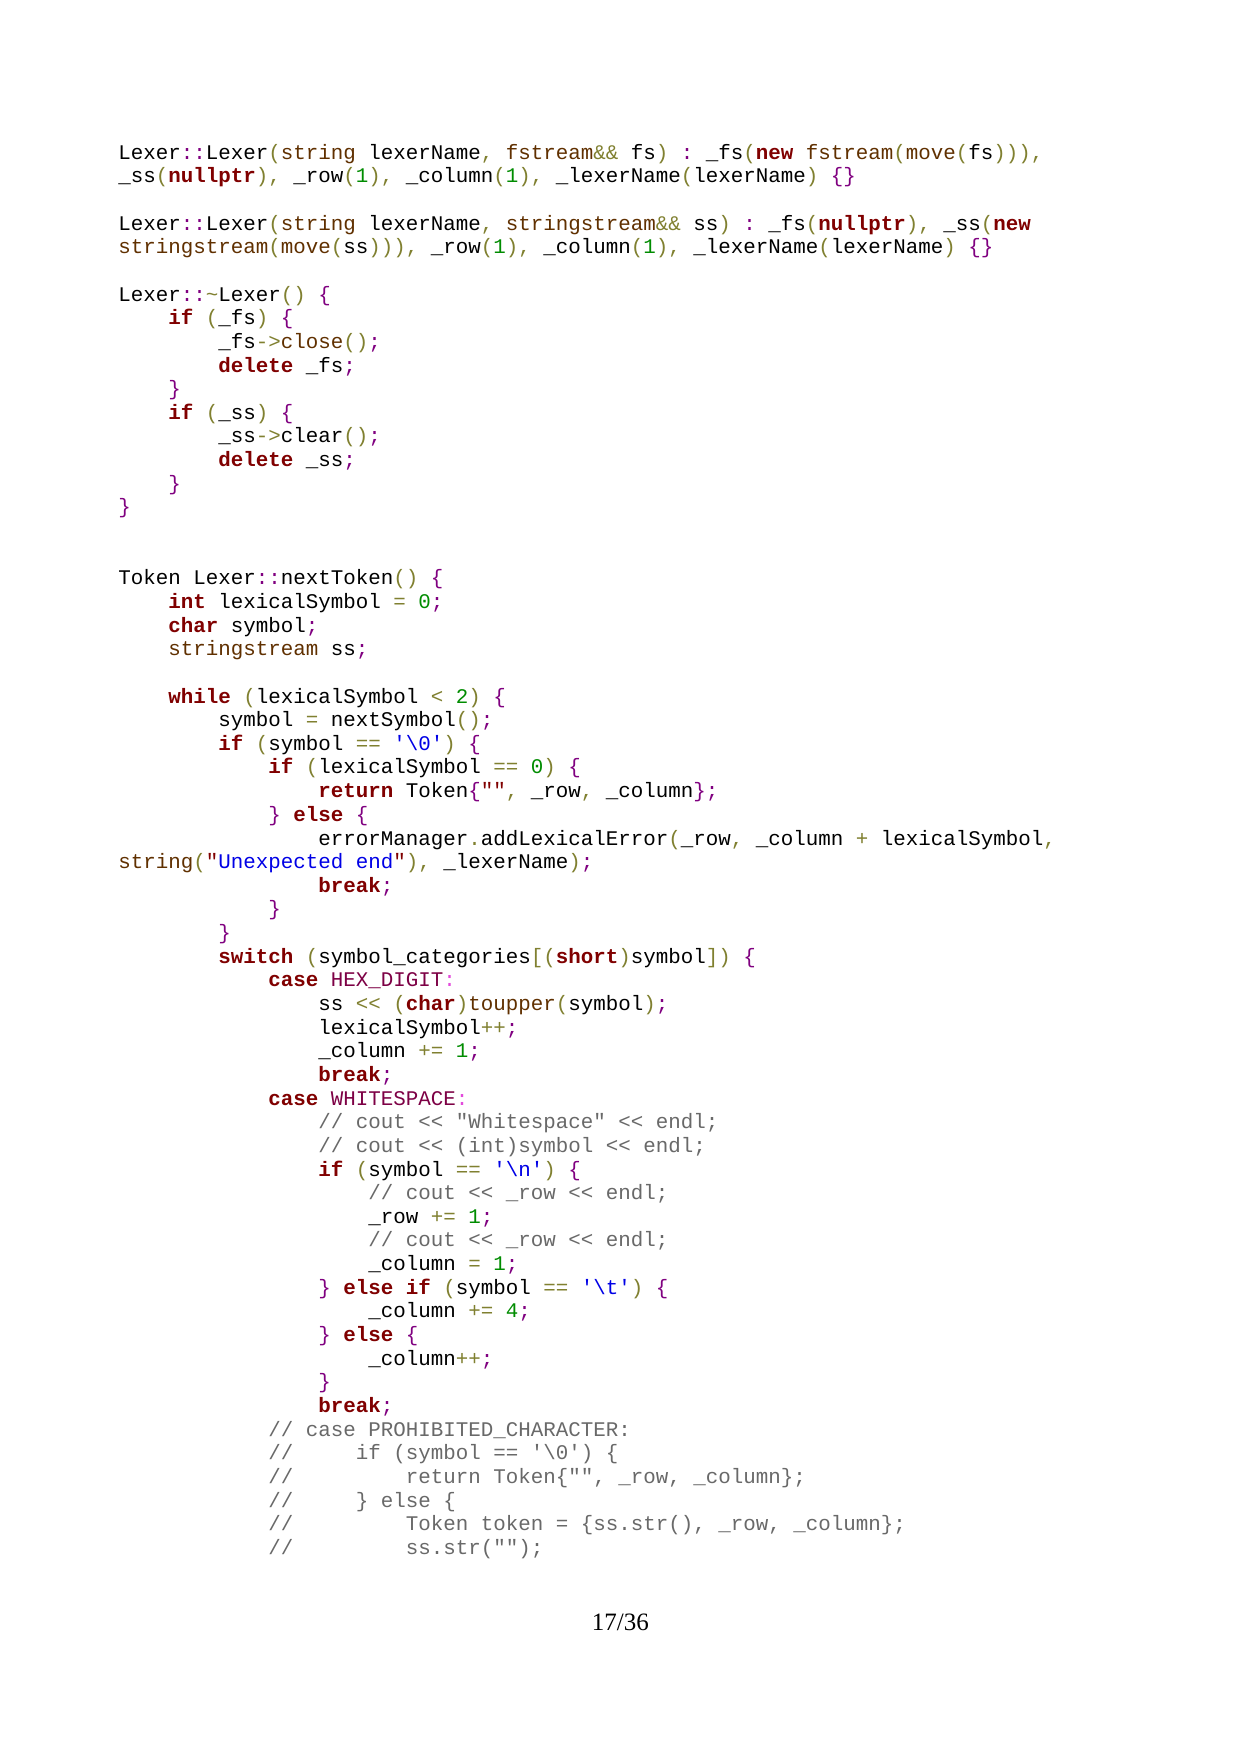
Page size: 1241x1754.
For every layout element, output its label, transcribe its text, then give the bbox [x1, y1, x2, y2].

text } [118, 496, 1122, 520]
text } else { [118, 804, 1122, 827]
text if (_fs) { [118, 307, 1122, 331]
text _column++; [118, 1348, 1122, 1371]
text _fs->close(); [118, 331, 1122, 354]
text if (symbol == '\n') { [118, 1158, 1122, 1182]
text ss << (char)toupper(symbol); [118, 993, 1122, 1017]
text symbol = nextSymbol(); [118, 709, 1122, 733]
text } else if (symbol == '\t') { [118, 1277, 1122, 1300]
text // if (symbol == '\0') { [118, 1442, 1122, 1466]
text _column += 4; [118, 1300, 1122, 1324]
text while (lexicalSymbol < 2) { [118, 686, 1122, 709]
text Lexer::Lexer(string lexerName, stringstream&& ss) : _fs(nullptr), _ss(new stringstream(move(ss))), _row(1), _column(1), _lexerName(lexerName) {} [118, 213, 1122, 260]
text if (_ss) { [118, 402, 1122, 426]
text stringstream ss; [118, 638, 1122, 662]
text Lexer::~Lexer() { [118, 284, 1122, 307]
text } [118, 922, 1122, 946]
text int lexicalSymbol = 0; [118, 591, 1122, 615]
text _column = 1; [118, 1253, 1122, 1277]
text // cout << _row << endl; [118, 1182, 1122, 1206]
text errorManager.addLexicalError(_row, _column + lexicalSymbol, string("Unexpected end"), _lexerName); [118, 827, 1122, 875]
text } [118, 378, 1122, 402]
text } else { [118, 1324, 1122, 1348]
text } [118, 898, 1122, 922]
text if (lexicalSymbol == 0) { [118, 757, 1122, 780]
text // ss.str(""); [118, 1537, 1122, 1561]
text break; [118, 1395, 1122, 1419]
text } [118, 1371, 1122, 1395]
text Token Lexer::nextToken() { [118, 567, 1122, 591]
text } [118, 473, 1122, 496]
text // Token token = {ss.str(), _row, _column}; [118, 1513, 1122, 1537]
text case HEX_DIGIT: [118, 969, 1122, 993]
text // } else { [118, 1489, 1122, 1513]
text switch (symbol_categories[(short)symbol]) { [118, 946, 1122, 969]
text char symbol; [118, 615, 1122, 638]
text lexicalSymbol++; [118, 1017, 1122, 1040]
text delete _fs; [118, 354, 1122, 378]
text // cout << (int)symbol << endl; [118, 1135, 1122, 1158]
text _column += 1; [118, 1040, 1122, 1064]
text // case PROHIBITED_CHARACTER: [118, 1419, 1122, 1442]
text // return Token{"", _row, _column}; [118, 1466, 1122, 1489]
text break; [118, 1064, 1122, 1088]
text delete _ss; [118, 449, 1122, 473]
text Lexer::Lexer(string lexerName, fstream&& fs) : _fs(new fstream(move(fs))), _ss(nullptr), _row(1), _column(1), _lexerName(lexerName) {} [118, 142, 1122, 189]
text // cout << _row << endl; [118, 1229, 1122, 1253]
text return Token{"", _row, _column}; [118, 780, 1122, 804]
text break; [118, 875, 1122, 898]
text _ss->clear(); [118, 426, 1122, 449]
text case WHITESPACE: [118, 1088, 1122, 1111]
text _row += 1; [118, 1206, 1122, 1229]
text if (symbol == '\0') { [118, 733, 1122, 757]
text // cout << "Whitespace" << endl; [118, 1111, 1122, 1135]
